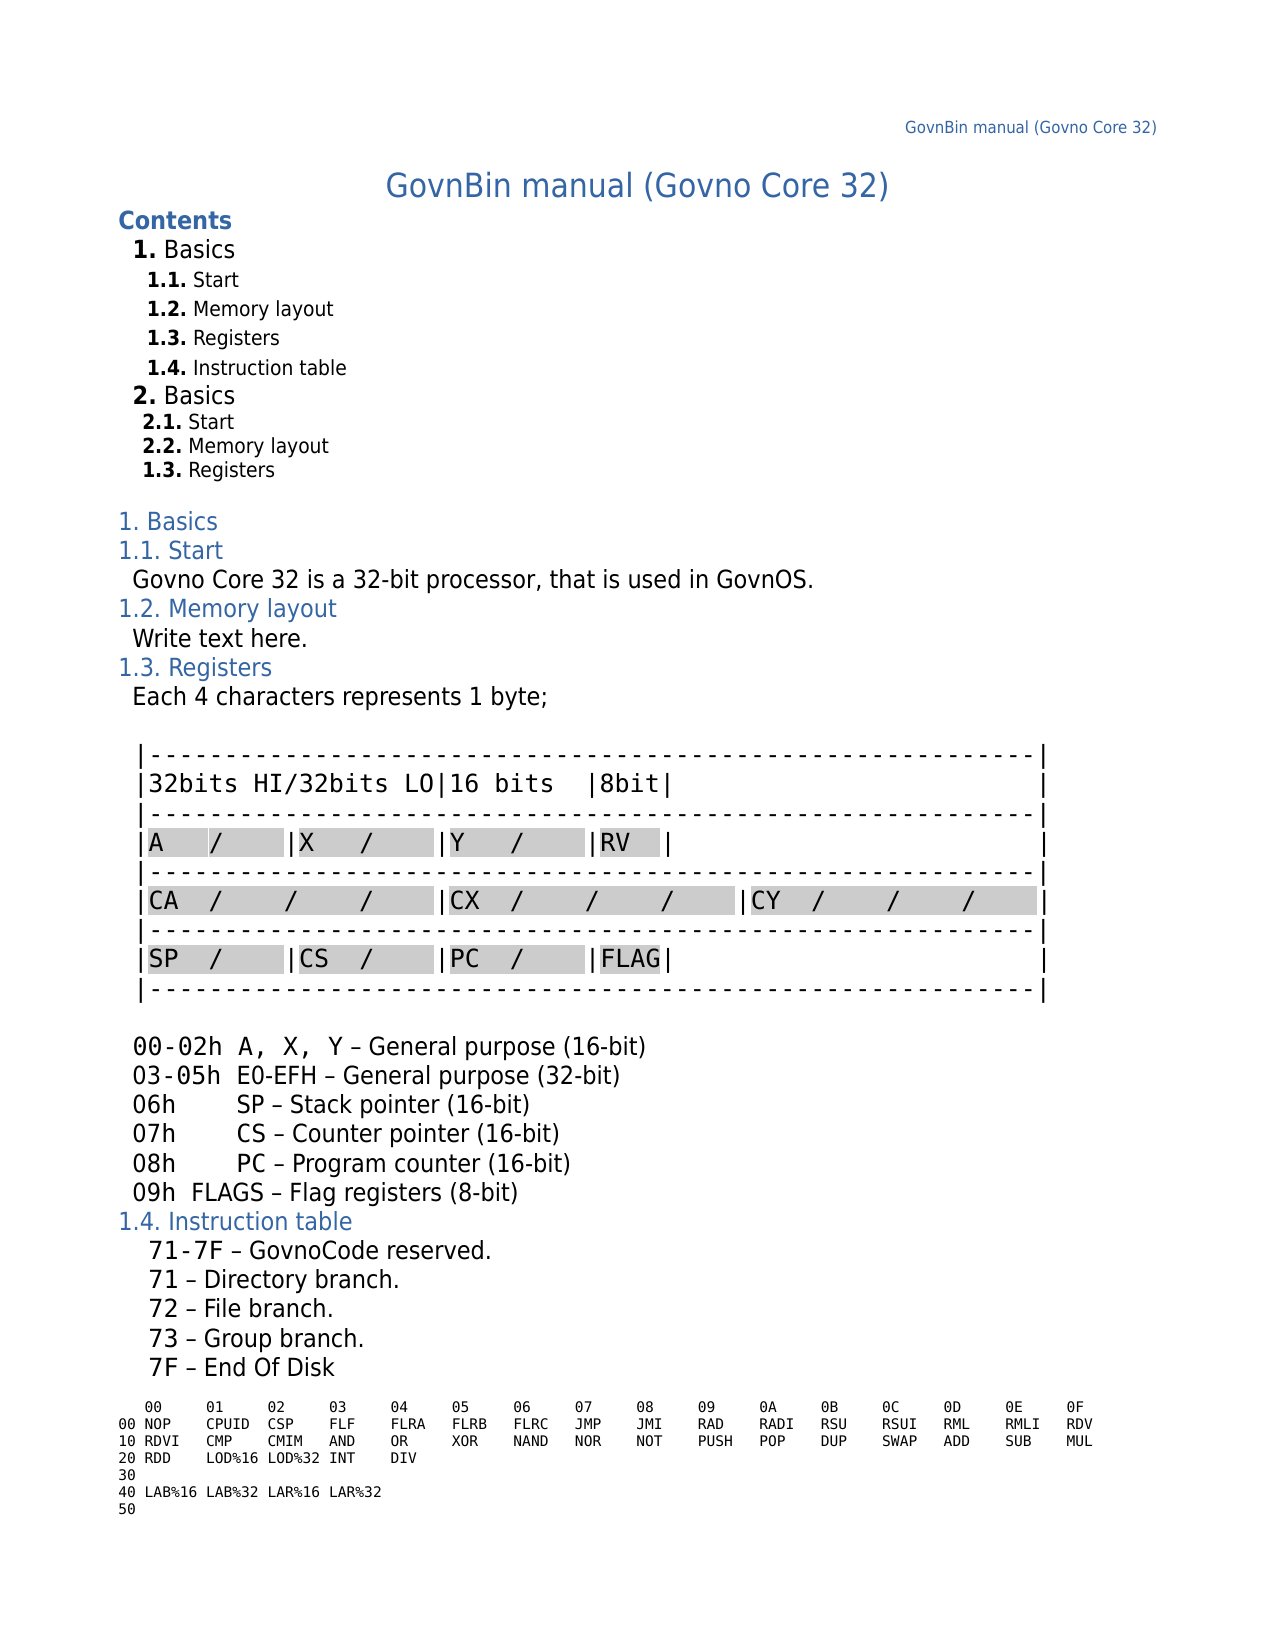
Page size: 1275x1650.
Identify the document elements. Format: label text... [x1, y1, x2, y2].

text |-----------------------------------------------------------| [118, 857, 1157, 886]
text 08h PC – Program counter (16-bit) [118, 1149, 1157, 1178]
text GovnBin manual (Govno Core 32) [118, 167, 1157, 206]
text 71 – Directory branch. [118, 1265, 1157, 1294]
text 2.2. Memory layout [118, 434, 1157, 458]
text |-----------------------------------------------------------| [118, 740, 1157, 769]
text 1.2. Memory layout [118, 293, 1157, 322]
text 1.1. Start [118, 536, 1157, 565]
text 2.1. Start [118, 410, 1157, 434]
text 20 RDD LOD%16 LOD%32 INT DIV [118, 1450, 1157, 1467]
text 1.3. Registers [118, 322, 1157, 352]
text 2. Basics [118, 381, 1157, 410]
text |-----------------------------------------------------------| [118, 915, 1157, 944]
text 73 – Group branch. [118, 1324, 1157, 1353]
text 06h SP – Stack pointer (16-bit) [118, 1090, 1157, 1119]
text 00 NOP CPUID CSP FLF FLRA FLRB FLRC JMP JMI RAD RADI RSU RSUI RML RMLI RDV [118, 1416, 1157, 1433]
text 30 [118, 1467, 1157, 1484]
text 71-7F – GovnoCode reserved. [118, 1236, 1157, 1265]
text 72 – File branch. [118, 1294, 1157, 1324]
text 1.2. Memory layout [118, 594, 1157, 624]
text 10 RDVI CMP CMIM AND OR XOR NAND NOR NOT PUSH POP DUP SWAP ADD SUB MUL [118, 1433, 1157, 1450]
text 00 01 02 03 04 05 06 07 08 09 0A 0B 0C 0D 0E 0F [118, 1399, 1157, 1416]
text 1. Basics [118, 507, 1157, 536]
text 50 [118, 1501, 1157, 1518]
text 1. Basics [118, 235, 1157, 264]
text Write text here. [118, 624, 1157, 653]
text Each 4 characters represents 1 byte; [118, 682, 1157, 711]
text 40 LAB%16 LAB%32 LAR%16 LAR%32 [118, 1484, 1157, 1501]
text Govno Core 32 is a 32-bit processor, that is used in GovnOS. [118, 565, 1157, 594]
text |-----------------------------------------------------------| [118, 974, 1157, 1003]
text 7F – End Of Disk [118, 1353, 1157, 1382]
text 03-05h E0-EFH – General purpose (32-bit) [118, 1061, 1157, 1090]
text 07h CS – Counter pointer (16-bit) [118, 1119, 1157, 1149]
text 00-02h A, X, Y – General purpose (16-bit) [118, 1032, 1157, 1061]
text |32bits HI/32bits LO|16 bits |8bit| | [118, 769, 1157, 799]
text 1.1. Start [118, 264, 1157, 293]
text |CA / / / |CX / / / |CY / / / | [118, 886, 1157, 915]
text 09h FLAGS – Flag registers (8-bit) [118, 1178, 1157, 1207]
text Contents [118, 206, 1157, 235]
text |-----------------------------------------------------------| [118, 799, 1157, 828]
text 1.4. Instruction table [118, 352, 1157, 381]
text 1.4. Instruction table [118, 1207, 1157, 1236]
text |SP / |CS / |PC / |FLAG| | [118, 944, 1157, 974]
text 1.3. Registers [118, 458, 1157, 483]
text |A / |X / |Y / |RV | | [118, 828, 1157, 857]
text 1.3. Registers [118, 653, 1157, 682]
